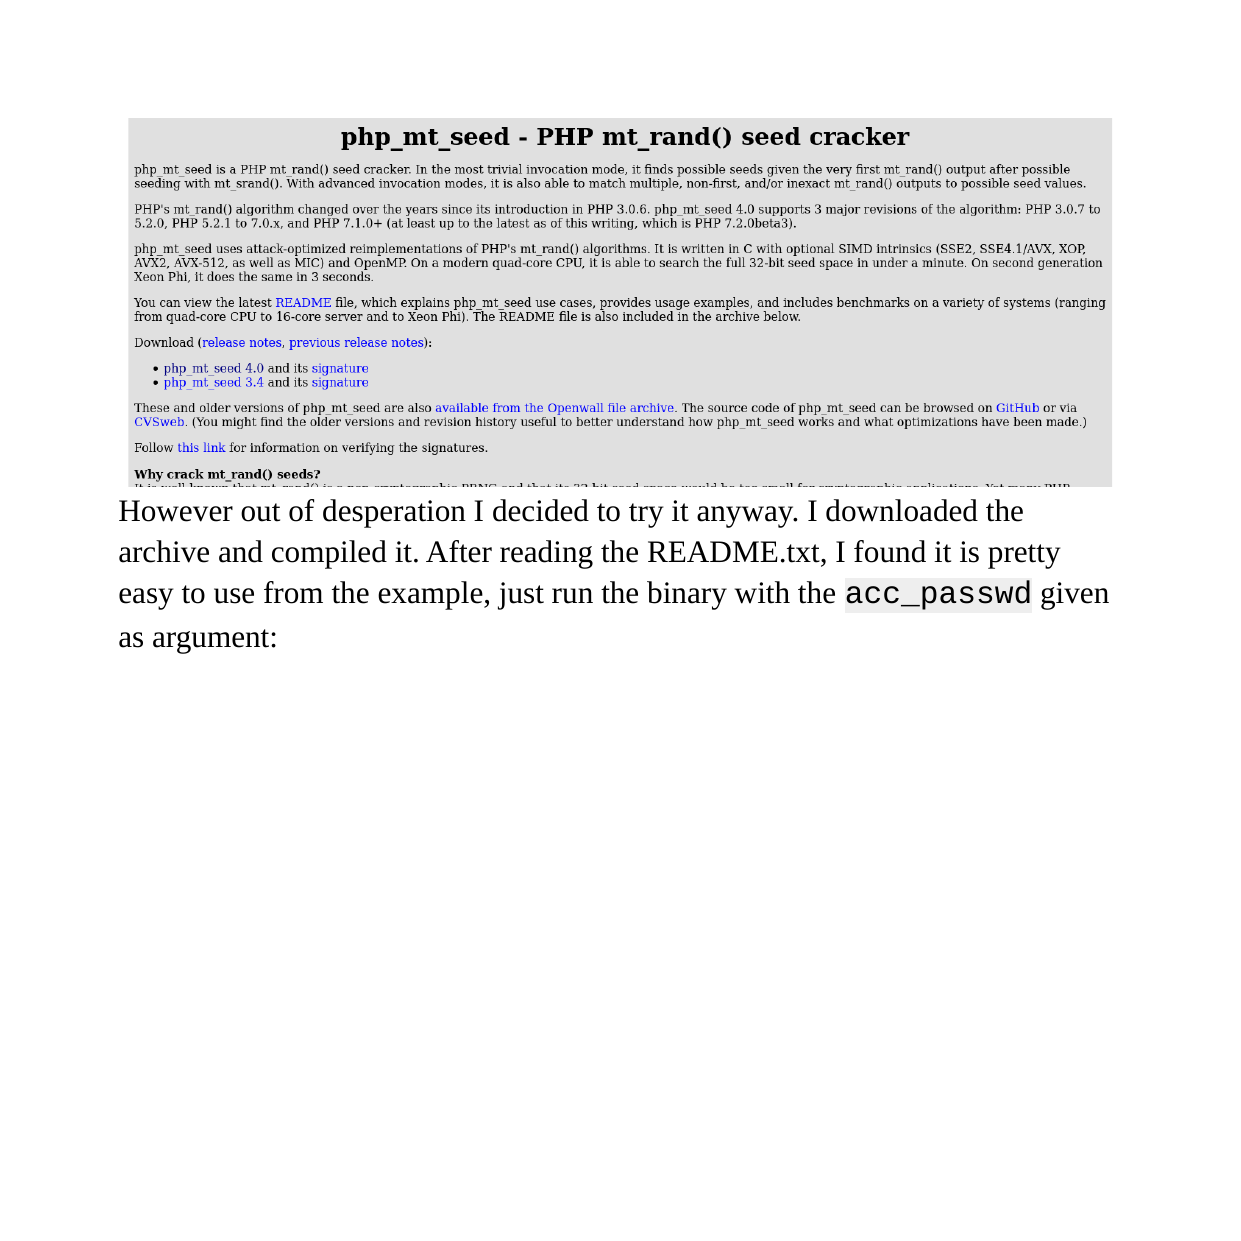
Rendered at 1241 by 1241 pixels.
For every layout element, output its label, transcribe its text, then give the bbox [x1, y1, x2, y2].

text However out of desperation I decided to try it anyway. I downloaded the archive and compiled it. After reading the README.txt, I found it is pretty easy to use from the example, just run the binary with the acc_passwd given as argument: [118, 118, 1122, 654]
picture [128, 118, 1113, 487]
